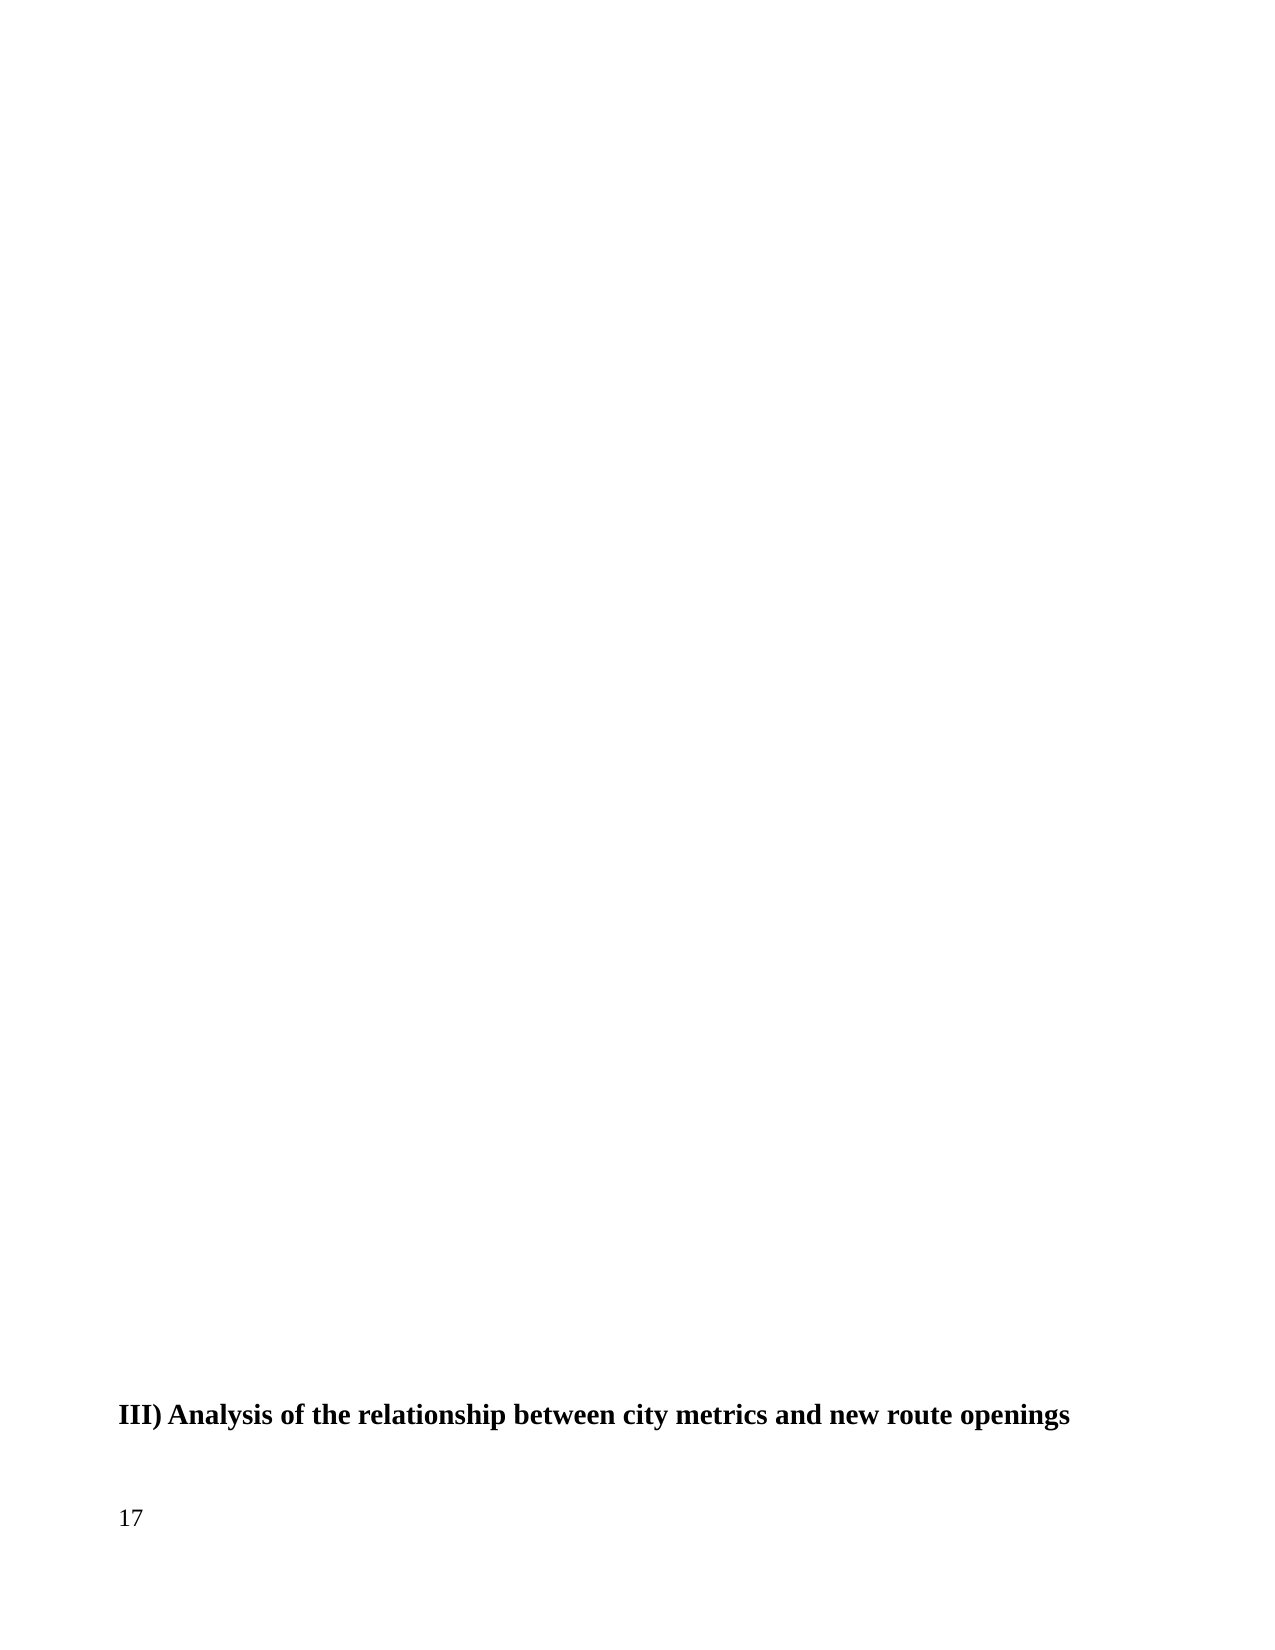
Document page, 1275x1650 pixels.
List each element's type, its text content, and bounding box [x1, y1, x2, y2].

subtitle III) Analysis of the relationship between city metrics and new route openings [118, 1397, 1157, 1430]
